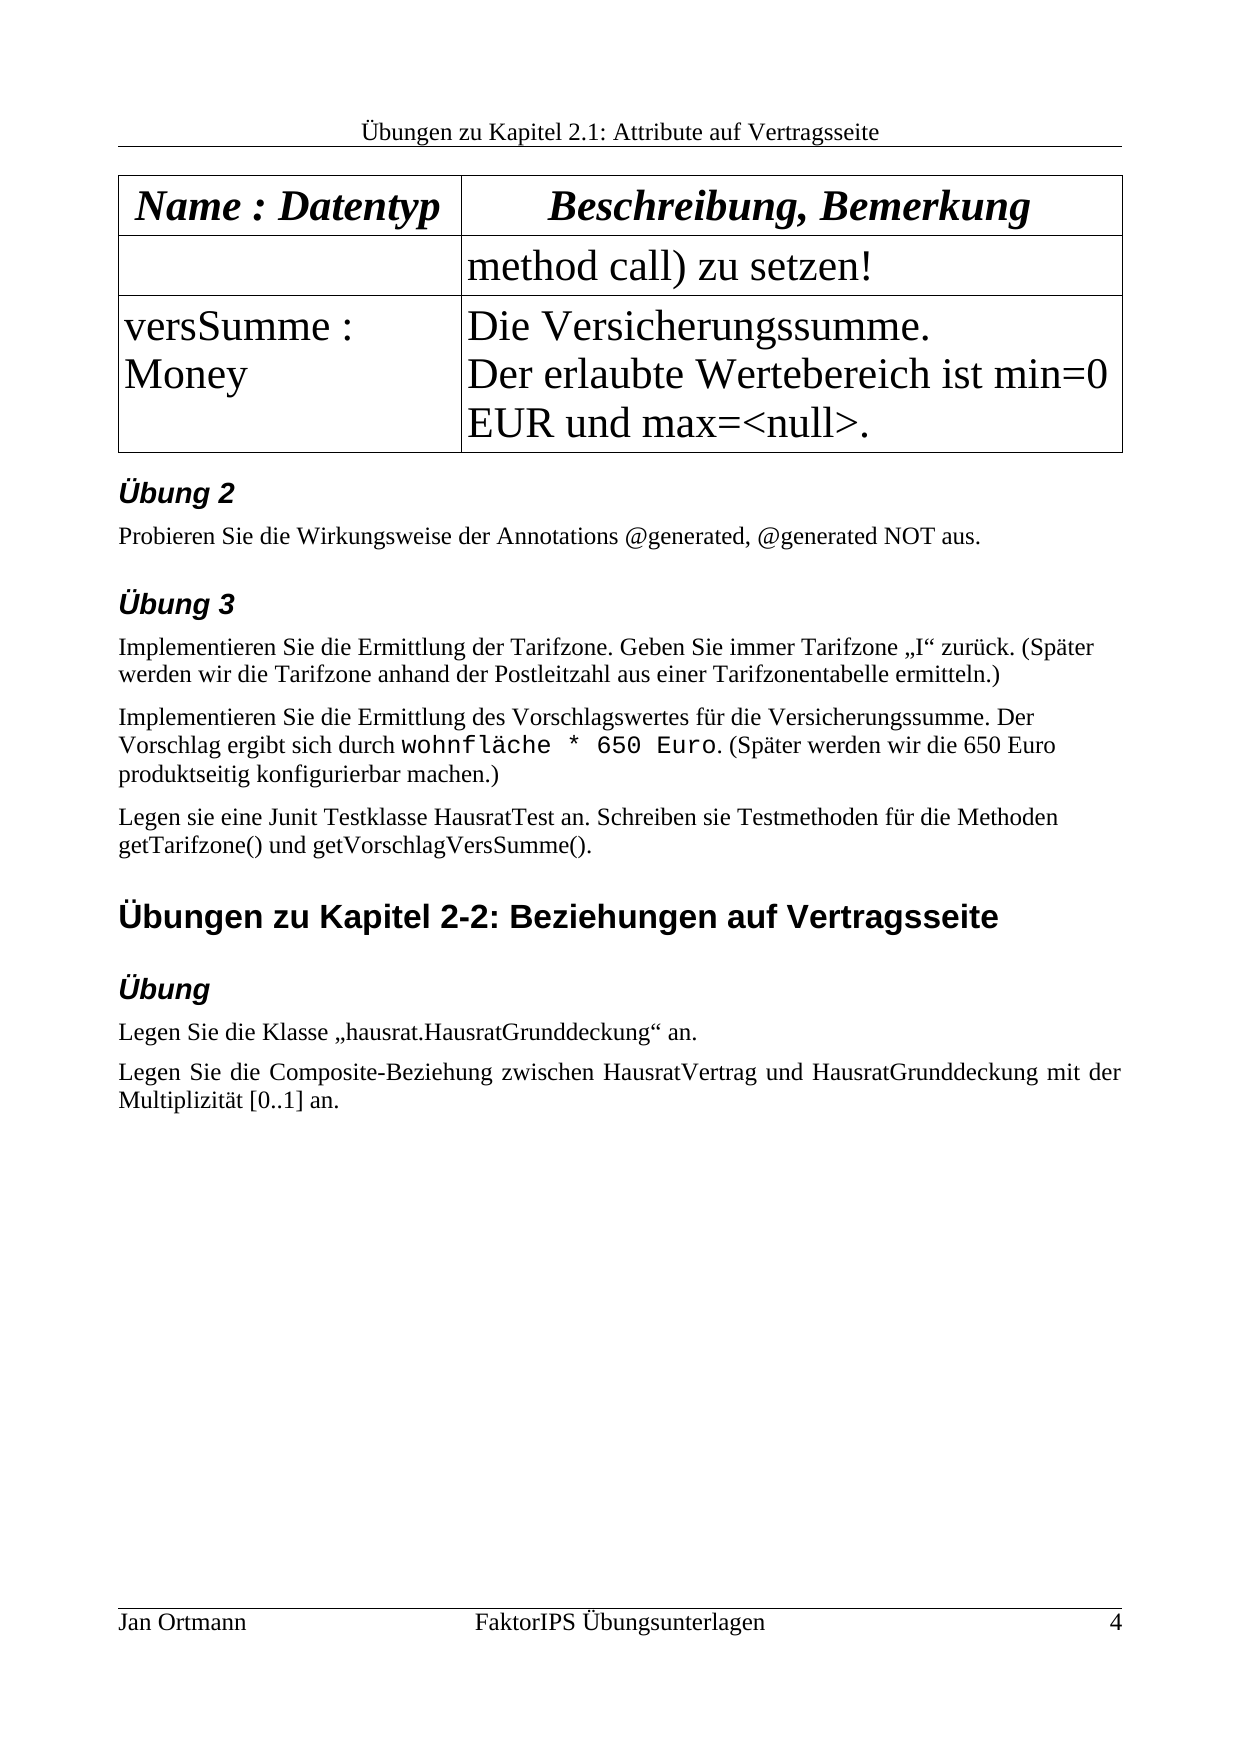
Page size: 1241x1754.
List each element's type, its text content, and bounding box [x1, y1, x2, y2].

subtitle Übung [118, 973, 1122, 1006]
table_header Name : Datentyp [119, 176, 461, 235]
text Legen sie eine Junit Testklasse HausratTest an. Schreiben sie Testmethoden für die Methoden getTarifzone() und getVorschlagVersSumme(). [118, 803, 1122, 858]
table_cell method call) zu setzen! [462, 236, 1122, 295]
subtitle Übungen zu Kapitel 2-2: Beziehungen auf Vertragsseite [118, 898, 1122, 936]
table_cell [119, 236, 461, 295]
table_cell versSumme : Money [119, 296, 461, 452]
table_cell Die Versicherungssumme. Der erlaubte Wertebereich ist min=0 EUR und max=<null>. [462, 296, 1122, 452]
text Probieren Sie die Wirkungsweise der Annotations @generated, @generated NOT aus. [118, 522, 1122, 550]
text Legen Sie die Klasse „hausrat.HausratGrunddeckung“ an. [118, 1018, 1122, 1046]
text Legen Sie die Composite-Beziehung zwischen HausratVertrag und HausratGrunddeckung mit der Multiplizität [0..1] an. [118, 1058, 1122, 1114]
table_header Beschreibung, Bemerkung [462, 176, 1122, 235]
text Implementieren Sie die Ermittlung des Vorschlagswertes für die Versicherungssumme. Der Vorschlag ergibt sich durch wohnfläche * 650 Euro. (Später werden wir die 650 Euro produktseitig konfigurierbar machen.) [118, 703, 1122, 788]
subtitle Übung 2 [118, 477, 1122, 510]
text Implementieren Sie die Ermittlung der Tarifzone. Geben Sie immer Tarifzone „I“ zurück. (Später werden wir die Tarifzone anhand der Postleitzahl aus einer Tarifzonentabelle ermitteln.) [118, 633, 1122, 688]
subtitle Übung 3 [118, 588, 1122, 620]
